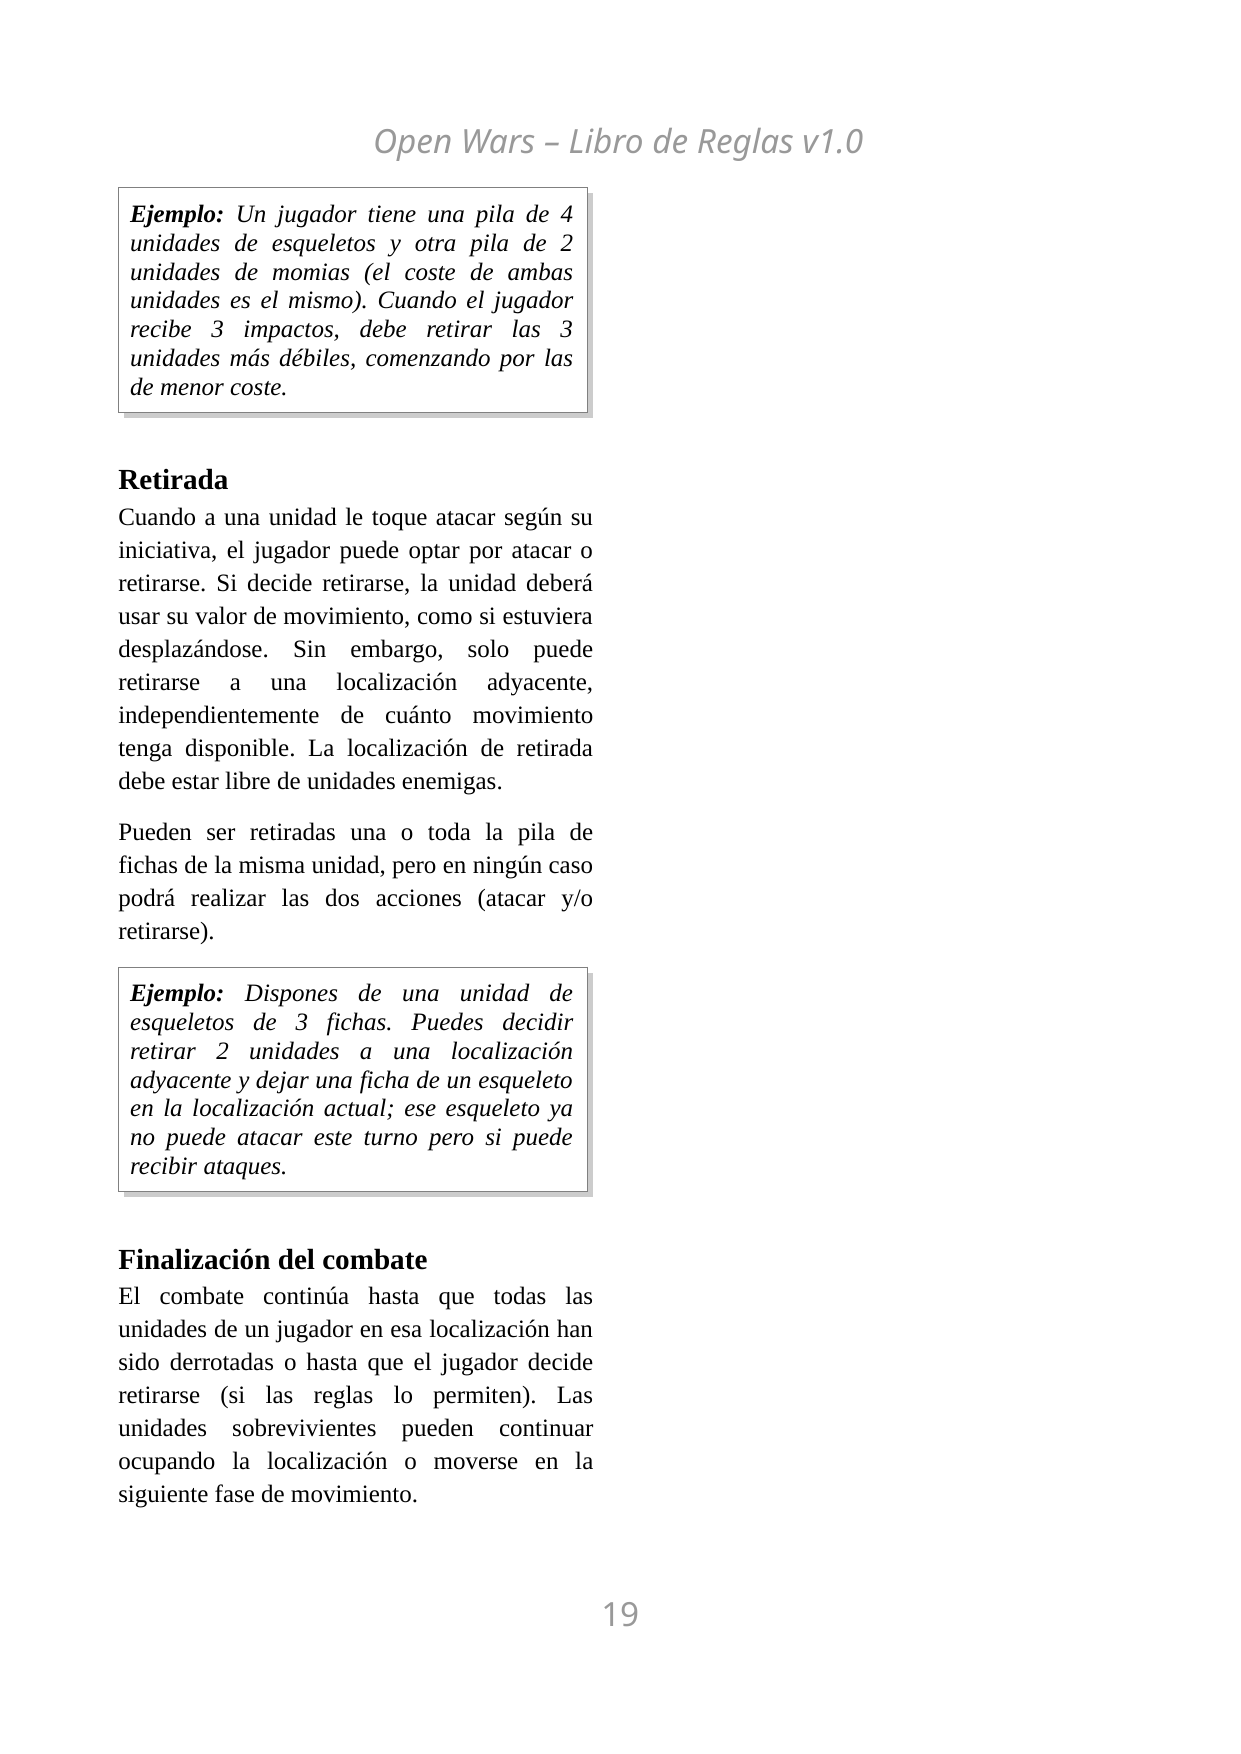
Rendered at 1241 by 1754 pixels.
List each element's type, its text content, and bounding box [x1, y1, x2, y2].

text Ejemplo: Dispones de una unidad de esqueletos de 3 fichas. Puedes decidir retirar 2 unidades a una localización adyacente y dejar una ficha de un esqueleto en la localización actual; ese esqueleto ya no puede atacar este turno pero si puede recibir ataques. [119, 968, 587, 1191]
subtitle Finalización del combate [118, 1242, 593, 1275]
text Cuando a una unidad le toque atacar según su iniciativa, el jugador puede optar por atacar o retirarse. Si decide retirarse, la unidad deberá usar su valor de movimiento, como si estuviera desplazándose. Sin embargo, solo puede retirarse a una localización adyacente, independientemente de cuánto movimiento tenga disponible. La localización de retirada debe estar libre de unidades enemigas. [118, 502, 593, 795]
text Ejemplo: Un jugador tiene una pila de 4 unidades de esqueletos y otra pila de 2 unidades de momias (el coste de ambas unidades es el mismo). Cuando el jugador recibe 3 impactos, debe retirar las 3 unidades más débiles, comenzando por las de menor coste. [119, 188, 587, 412]
subtitle Retirada [118, 462, 593, 496]
text Pueden ser retiradas una o toda la pila de fichas de la misma unidad, pero en ningún caso podrá realizar las dos acciones (atacar y/o retirarse). [118, 817, 593, 944]
text El combate continúa hasta que todas las unidades de un jugador en esa localización han sido derrotadas o hasta que el jugador decide retirarse (si las reglas lo permiten). Las unidades sobrevivientes pueden continuar ocupando la localización o moverse en la siguiente fase de movimiento. [118, 1281, 593, 1508]
